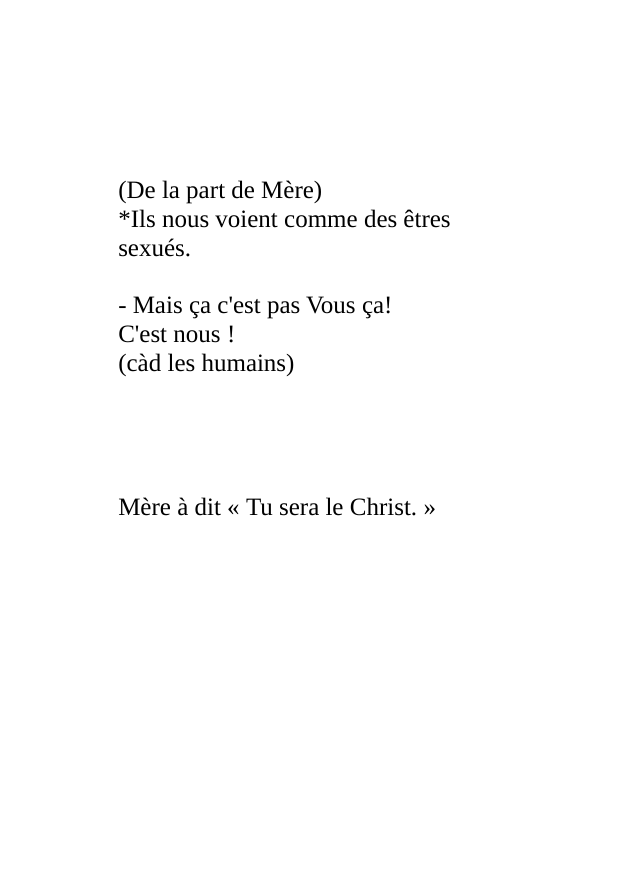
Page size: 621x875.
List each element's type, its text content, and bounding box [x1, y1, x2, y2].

text - Mais ça c'est pas Vous ça! [118, 291, 502, 319]
text Mère à dit « Tu sera le Christ. » [118, 492, 502, 521]
text C'est nous ! [118, 319, 502, 348]
text (De la part de Mère) [118, 176, 502, 204]
text *Ils nous voient comme des êtres sexués. [118, 204, 502, 262]
text (càd les humains) [118, 348, 502, 377]
